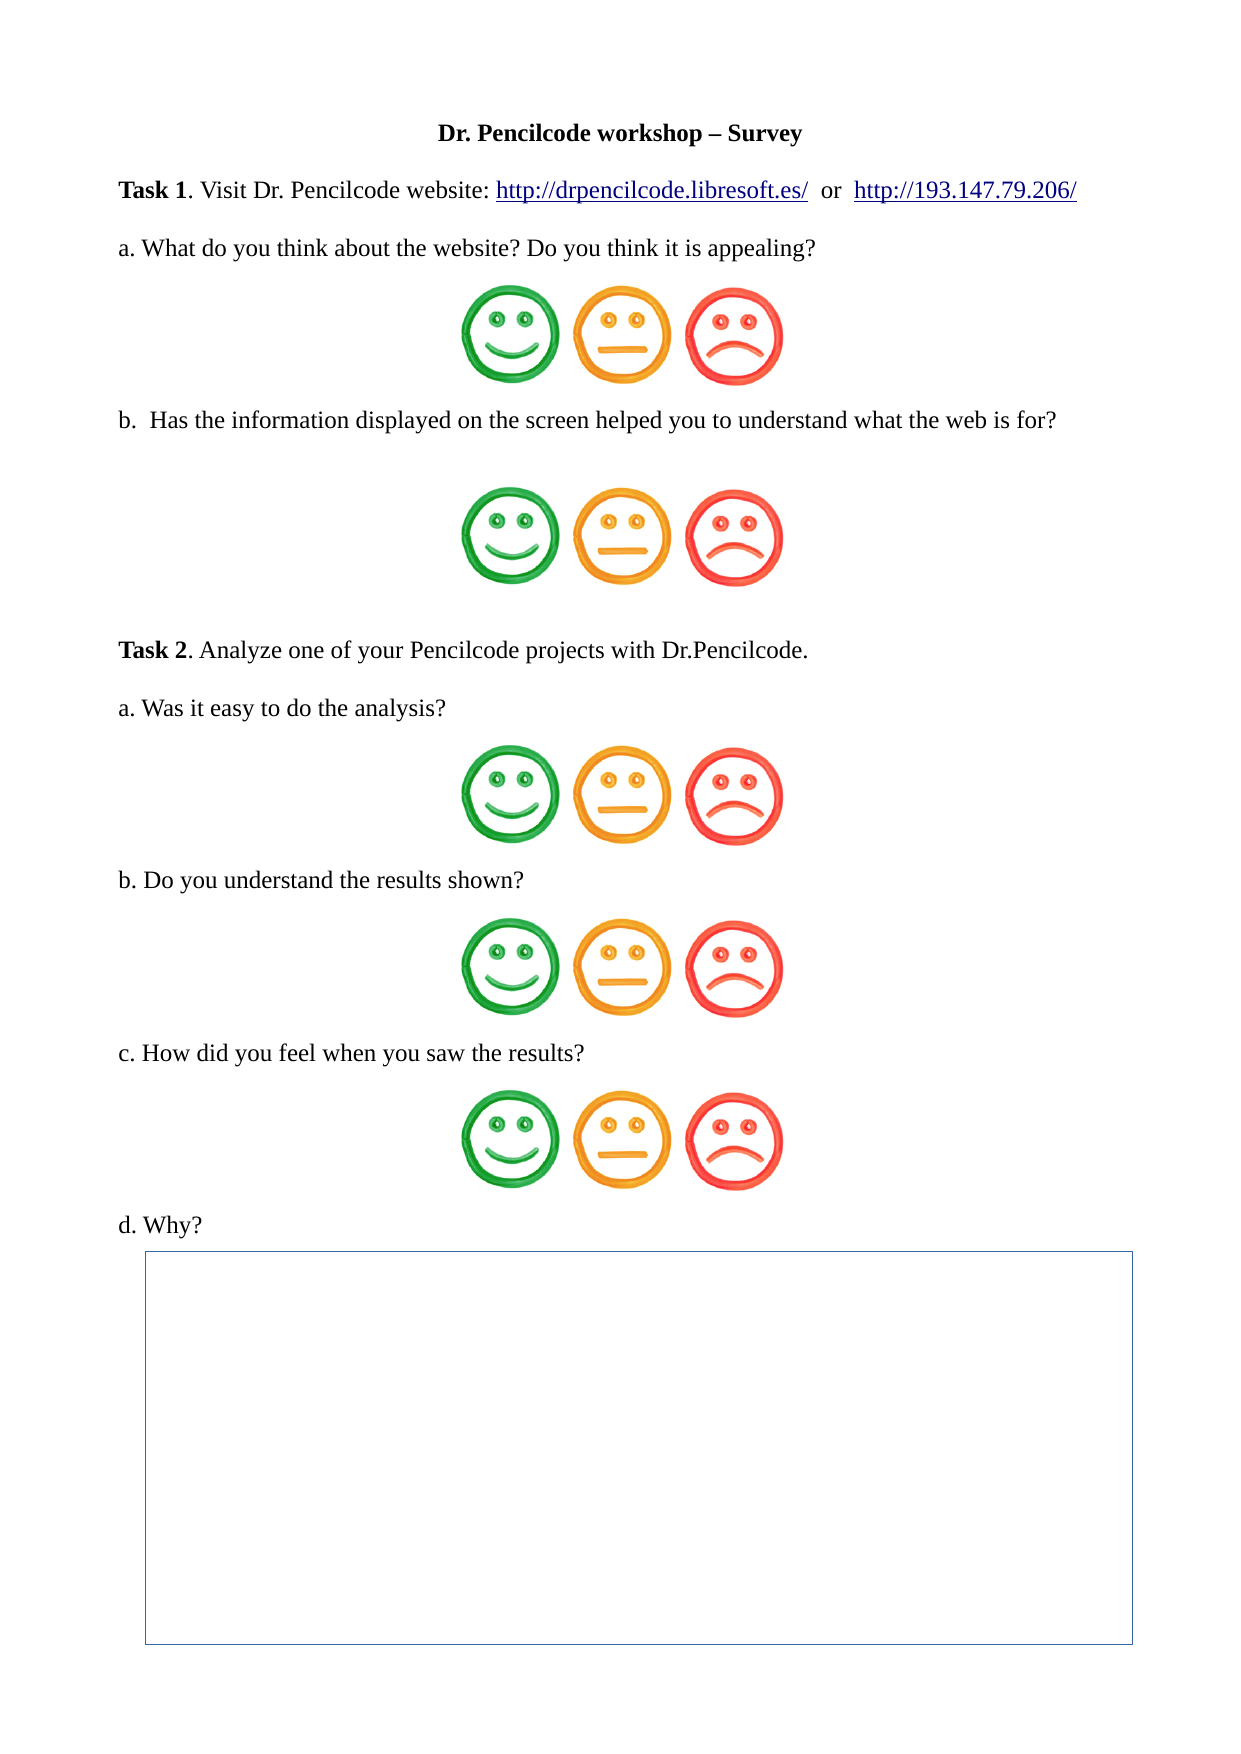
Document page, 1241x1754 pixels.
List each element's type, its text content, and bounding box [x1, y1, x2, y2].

picture [455, 737, 792, 855]
text Dr. Pencilcode workshop – Survey [118, 118, 1122, 147]
text a. What do you think about the website? Do you think it is appealing? [118, 233, 1122, 262]
text b. Has the information displayed on the screen helped you to understand what the web is for? [118, 406, 1122, 434]
text d. Why? [118, 1211, 1122, 1239]
text c. How did you feel when you saw the results? [118, 1038, 1122, 1067]
picture [455, 909, 792, 1027]
picture [455, 277, 792, 395]
text b. Do you understand the results shown? [118, 866, 1122, 894]
picture [455, 1082, 792, 1200]
text Task 1. Visit Dr. Pencilcode website: http://drpencilcode.libresoft.es/ or http://193.147.79.206/ [118, 176, 1122, 204]
text Task 2. Analyze one of your Pencilcode projects with Dr.Pencilcode. [118, 636, 1122, 664]
text a. Was it easy to do the analysis? [118, 693, 1122, 722]
picture [455, 478, 792, 596]
